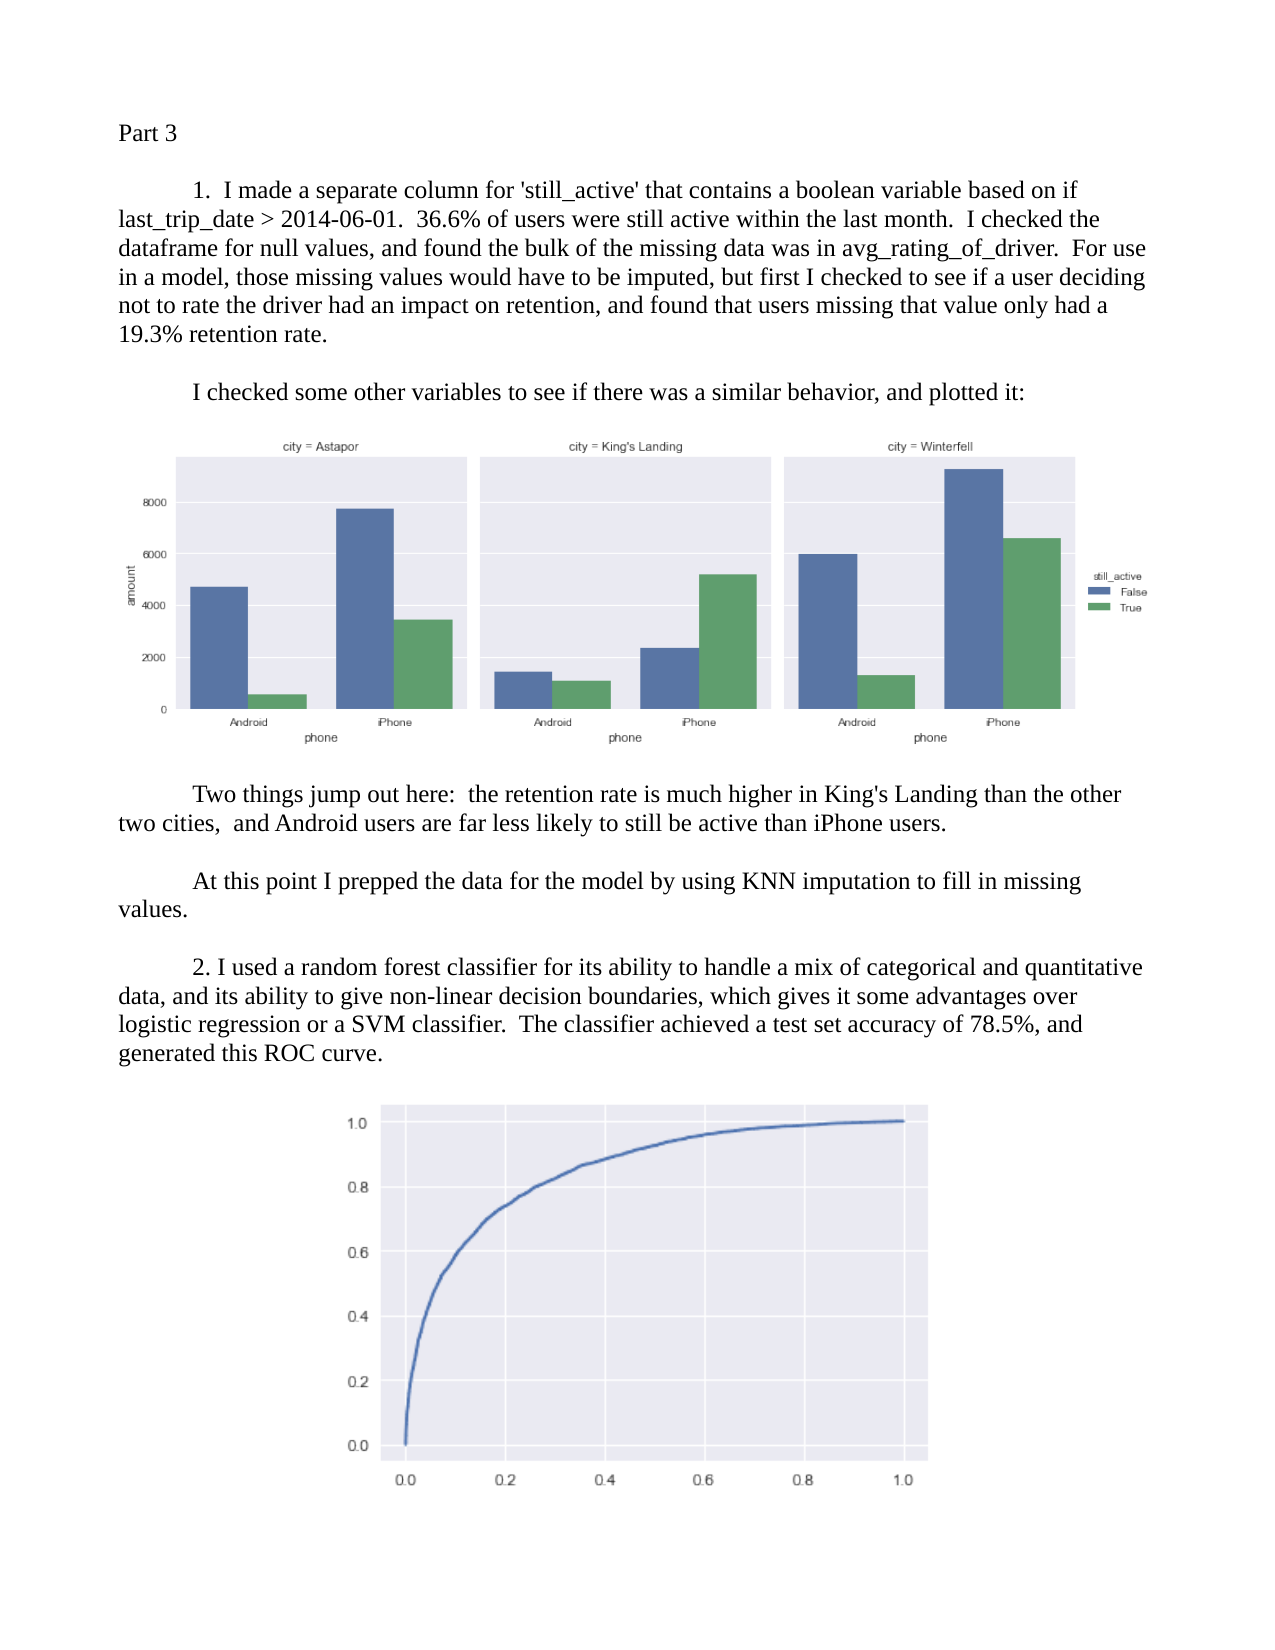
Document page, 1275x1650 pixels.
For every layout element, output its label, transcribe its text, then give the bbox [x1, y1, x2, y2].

text 1. I made a separate column for 'still_active' that contains a boolean variable based on if last_trip_date > 2014-06-01. 36.6% of users were still active within the last month. I checked the dataframe for null values, and found the bulk of the missing data was in avg_rating_of_driver. For use in a model, those missing values would have to be imputed, but first I checked to see if a user deciding not to rate the driver had an impact on retention, and found that users missing that value only had a 19.3% retention rate. [118, 176, 1157, 348]
text I checked some other variables to see if there was a similar behavior, and plotted it: [118, 377, 1157, 406]
text At this point I prepped the data for the model by using KNN imputation to fill in missing values. [118, 866, 1157, 923]
text Two things jump out here: the retention rate is much higher in King's Landing than the other two cities, and Android users are far less likely to still be active than iPhone users. [118, 779, 1157, 837]
picture [336, 1095, 940, 1499]
text 2. I used a random forest classifier for its ability to handle a mix of categorical and quantitative data, and its ability to give non-linear decision boundaries, which gives it some advantages over logistic regression or a SVM classifier. The classifier achieved a test set accuracy of 78.5%, and generated this ROC curve. [118, 952, 1157, 1067]
text Part 3 [118, 118, 1157, 147]
picture [118, 434, 1157, 751]
